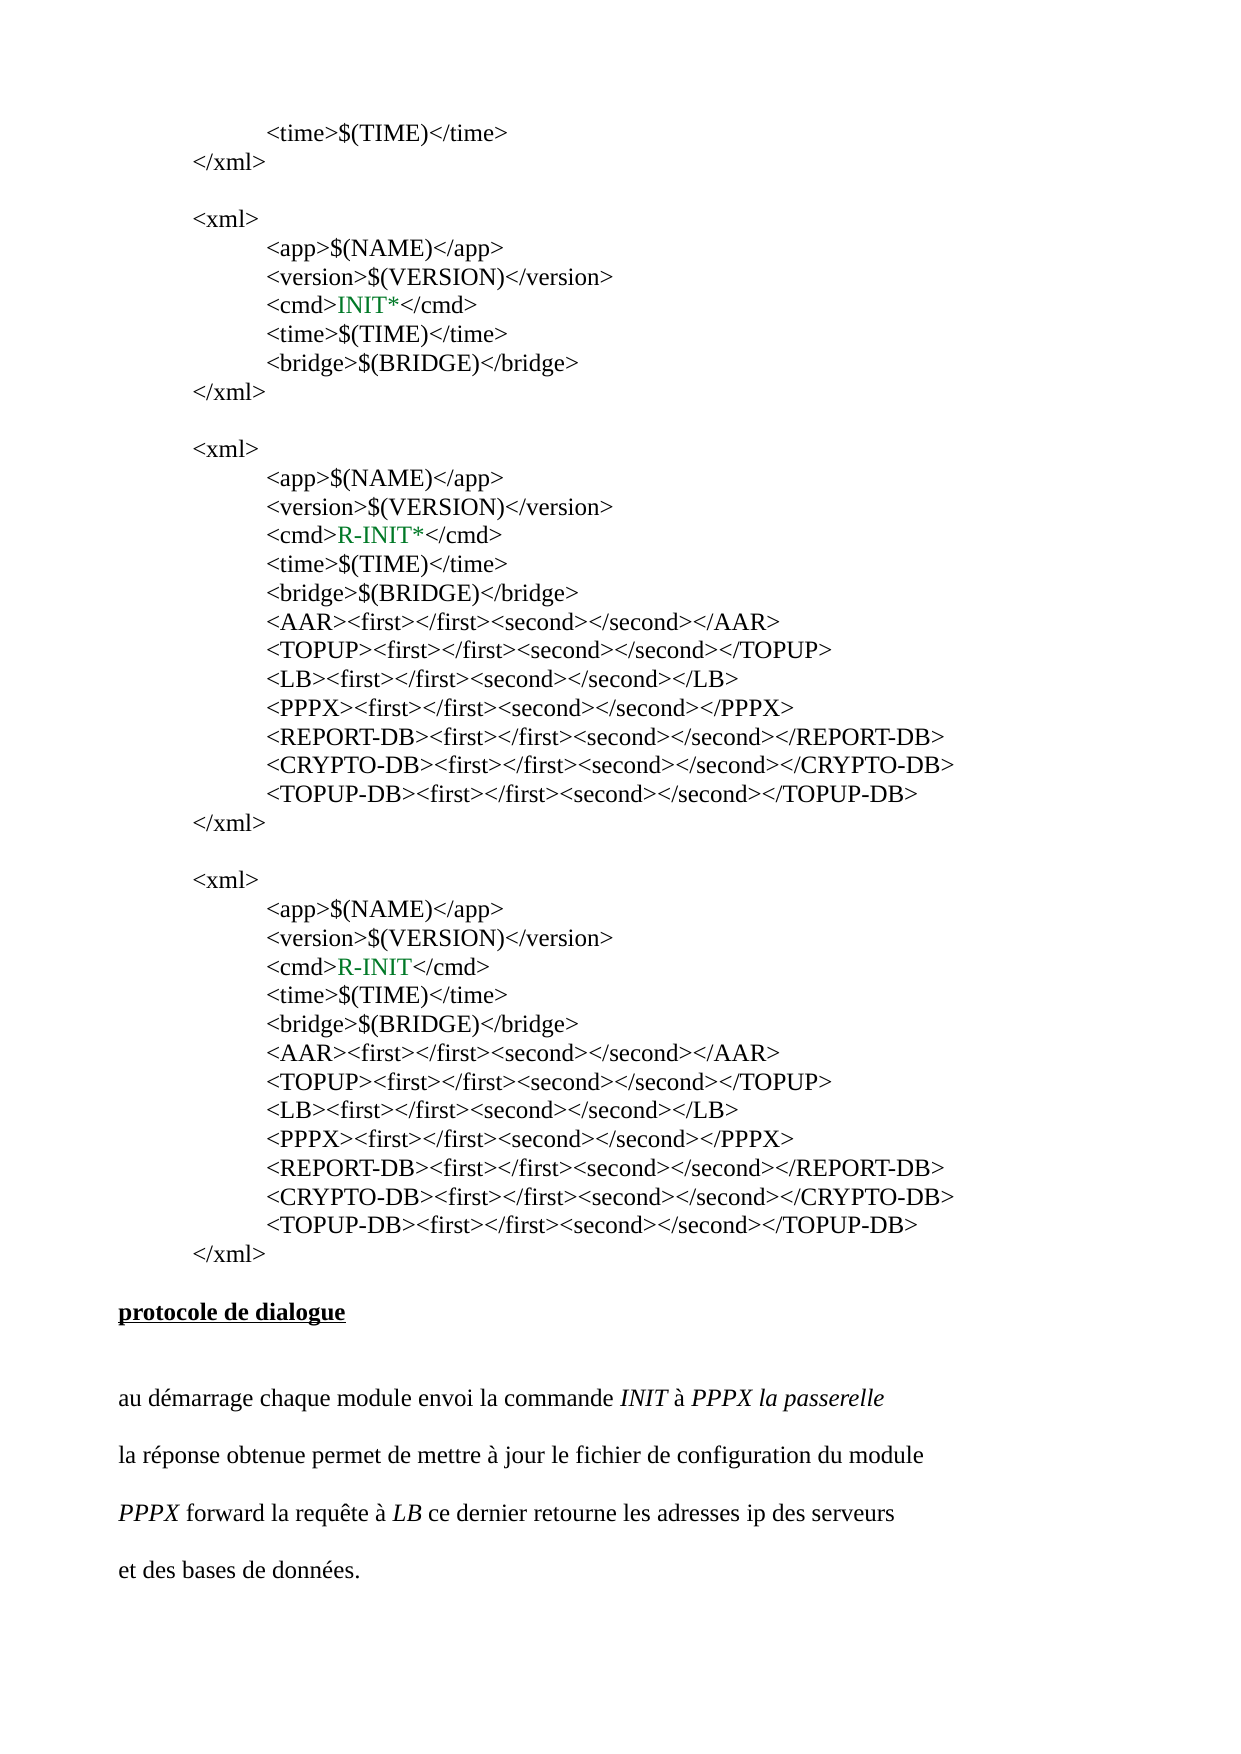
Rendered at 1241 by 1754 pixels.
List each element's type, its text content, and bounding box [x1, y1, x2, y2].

text protocole de dialogue [118, 1297, 1122, 1326]
text PPPX forward la requête à LB ce dernier retourne les adresses ip des serveurs [118, 1498, 1122, 1527]
text <CRYPTO-DB><first></first><second></second></CRYPTO-DB> [118, 751, 1122, 779]
text <app>$(NAME)</app> [118, 894, 1122, 923]
text <bridge>$(BRIDGE)</bridge> [118, 348, 1122, 377]
text <time>$(TIME)</time> [118, 981, 1122, 1009]
text <time>$(TIME)</time> [118, 118, 1122, 147]
text <TOPUP><first></first><second></second></TOPUP> [118, 1067, 1122, 1096]
text </xml> [118, 377, 1122, 406]
text et des bases de données. [118, 1556, 1122, 1584]
text <bridge>$(BRIDGE)</bridge> [118, 578, 1122, 607]
text <TOPUP-DB><first></first><second></second></TOPUP-DB> [118, 779, 1122, 808]
text <LB><first></first><second></second></LB> [118, 1096, 1122, 1124]
text <REPORT-DB><first></first><second></second></REPORT-DB> [118, 722, 1122, 751]
text <time>$(TIME)</time> [118, 549, 1122, 578]
text <app>$(NAME)</app> [118, 233, 1122, 262]
text </xml> [118, 1239, 1122, 1268]
text </xml> [118, 147, 1122, 176]
text la réponse obtenue permet de mettre à jour le fichier de configuration du module [118, 1441, 1122, 1469]
text <version>$(VERSION)</version> [118, 492, 1122, 521]
text au démarrage chaque module envoi la commande INIT à PPPX la passerelle [118, 1383, 1122, 1412]
text <AAR><first></first><second></second></AAR> [118, 1038, 1122, 1067]
text <cmd>R-INIT*</cmd> [118, 521, 1122, 549]
text <AAR><first></first><second></second></AAR> [118, 607, 1122, 636]
text <app>$(NAME)</app> [118, 463, 1122, 492]
text <CRYPTO-DB><first></first><second></second></CRYPTO-DB> [118, 1182, 1122, 1211]
text <xml> [118, 204, 1122, 233]
text <xml> [118, 434, 1122, 463]
text <cmd>R-INIT</cmd> [118, 952, 1122, 981]
text <REPORT-DB><first></first><second></second></REPORT-DB> [118, 1153, 1122, 1182]
text <PPPX><first></first><second></second></PPPX> [118, 1124, 1122, 1153]
text <LB><first></first><second></second></LB> [118, 664, 1122, 693]
text <TOPUP-DB><first></first><second></second></TOPUP-DB> [118, 1211, 1122, 1239]
text <version>$(VERSION)</version> [118, 923, 1122, 952]
text <TOPUP><first></first><second></second></TOPUP> [118, 636, 1122, 664]
text <xml> [118, 866, 1122, 894]
text <PPPX><first></first><second></second></PPPX> [118, 693, 1122, 722]
text <bridge>$(BRIDGE)</bridge> [118, 1009, 1122, 1038]
text <version>$(VERSION)</version> [118, 262, 1122, 291]
text <cmd>INIT*</cmd> [118, 291, 1122, 319]
text <time>$(TIME)</time> [118, 319, 1122, 348]
text </xml> [118, 808, 1122, 837]
